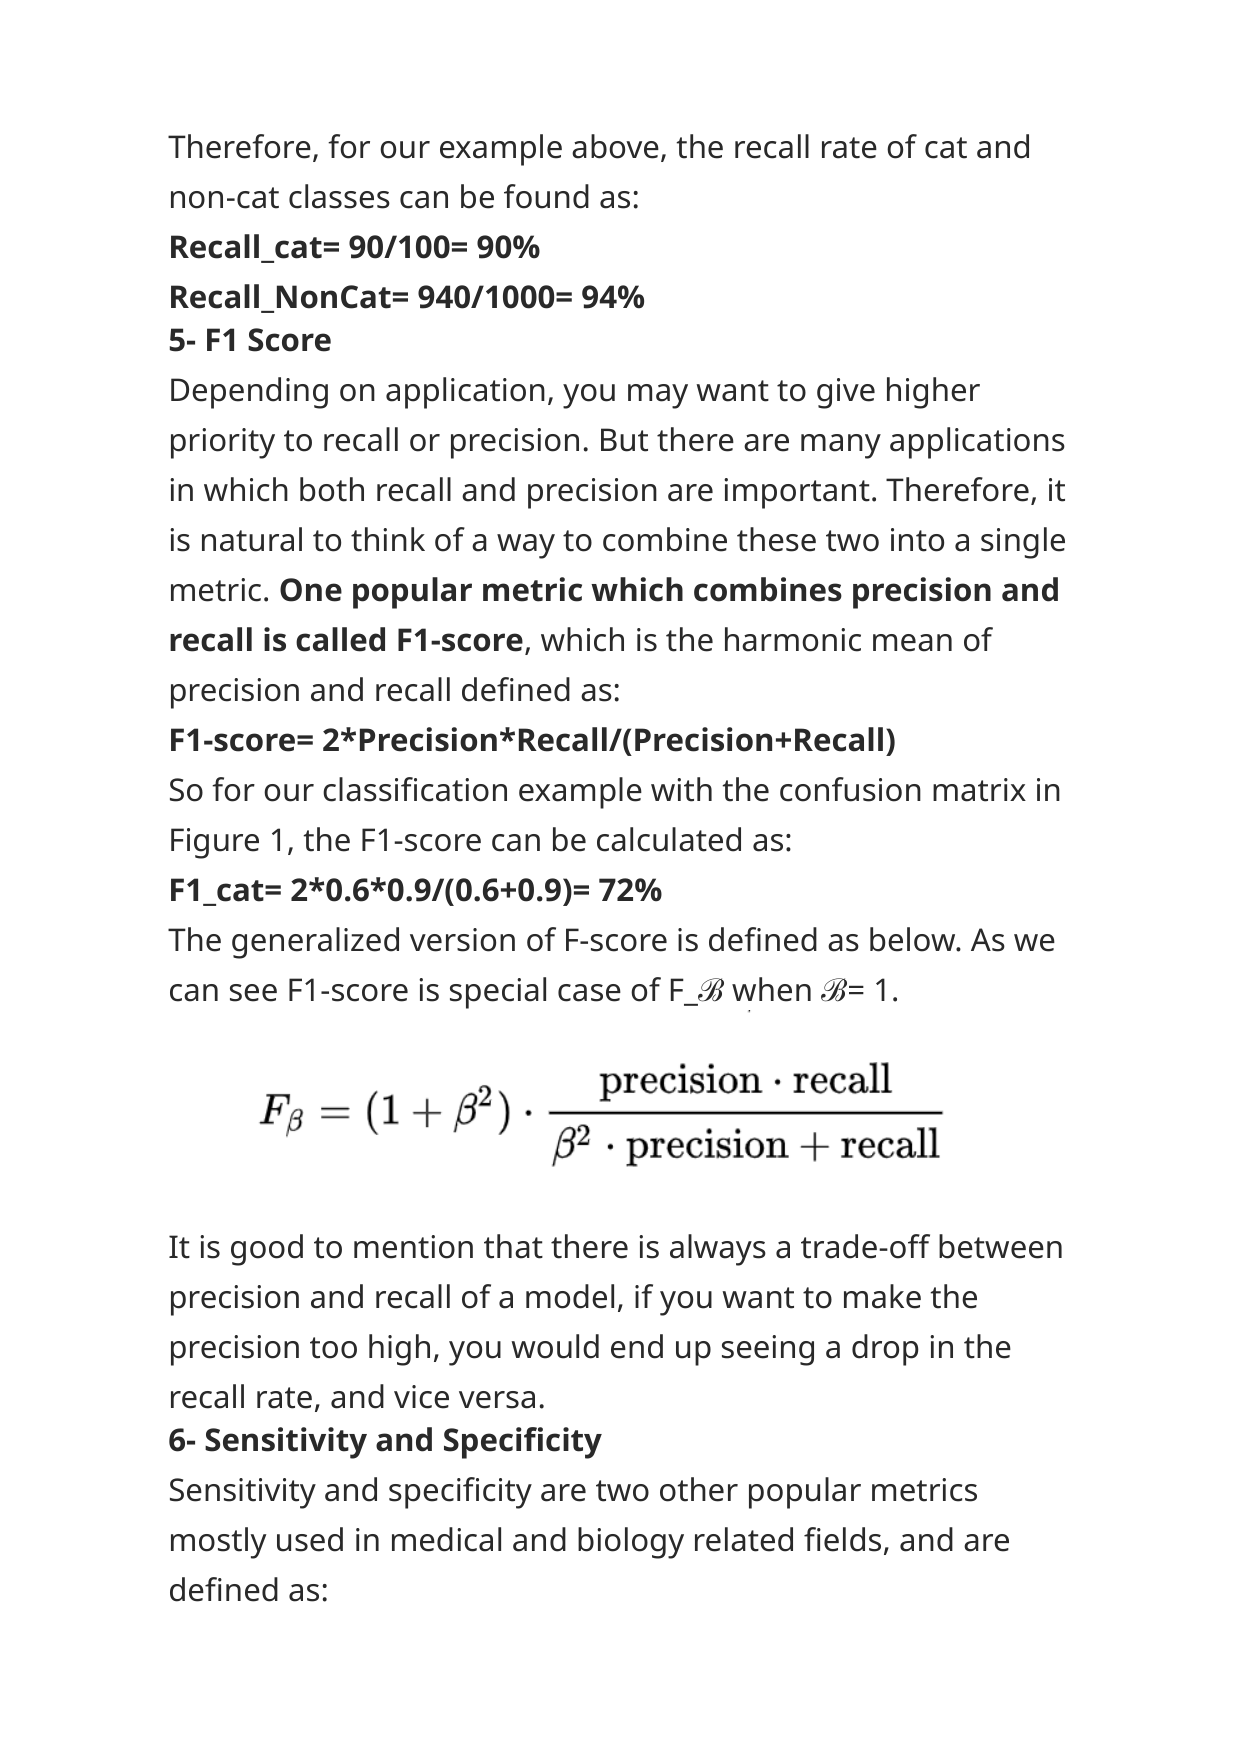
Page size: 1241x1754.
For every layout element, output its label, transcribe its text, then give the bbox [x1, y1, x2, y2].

text F1-score= 2*Precision*Recall/(Precision+Recall) [168, 711, 1072, 761]
text Depending on application, you may want to give higher priority to recall or precision. But there are many applications in which both recall and precision are important. Therefore, it is natural to think of a way to combine these two into a single metric. One popular metric which combines precision and recall is called F1-score, which is the harmonic mean of precision and recall defined as: [168, 361, 1072, 711]
text The generalized version of F-score is defined as below. As we can see F1-score is special case of F_ℬ when ℬ= 1. [168, 911, 1072, 1010]
text F1_cat= 2*0.6*0.9/(0.6+0.9)= 72% [168, 861, 1072, 911]
subtitle 5- F1 Score [168, 318, 1072, 361]
text Recall_cat= 90/100= 90% [168, 218, 1072, 268]
text It is good to mention that there is always a trade-off between precision and recall of a model, if you want to make the precision too high, you would end up seeing a drop in the recall rate, and vice versa. [168, 1218, 1072, 1418]
text Sensitivity and specificity are two other popular metrics mostly used in medical and biology related fields, and are defined as: [168, 1461, 1072, 1611]
text Recall_NonCat= 940/1000= 94% [168, 268, 1072, 318]
text Therefore, for our example above, the recall rate of cat and non-cat classes can be found as: [168, 118, 1072, 218]
subtitle 6- Sensitivity and Specificity [168, 1418, 1072, 1461]
picture [168, 1010, 1241, 1214]
text So for our classification example with the confusion matrix in Figure 1, the F1-score can be calculated as: [168, 761, 1072, 861]
